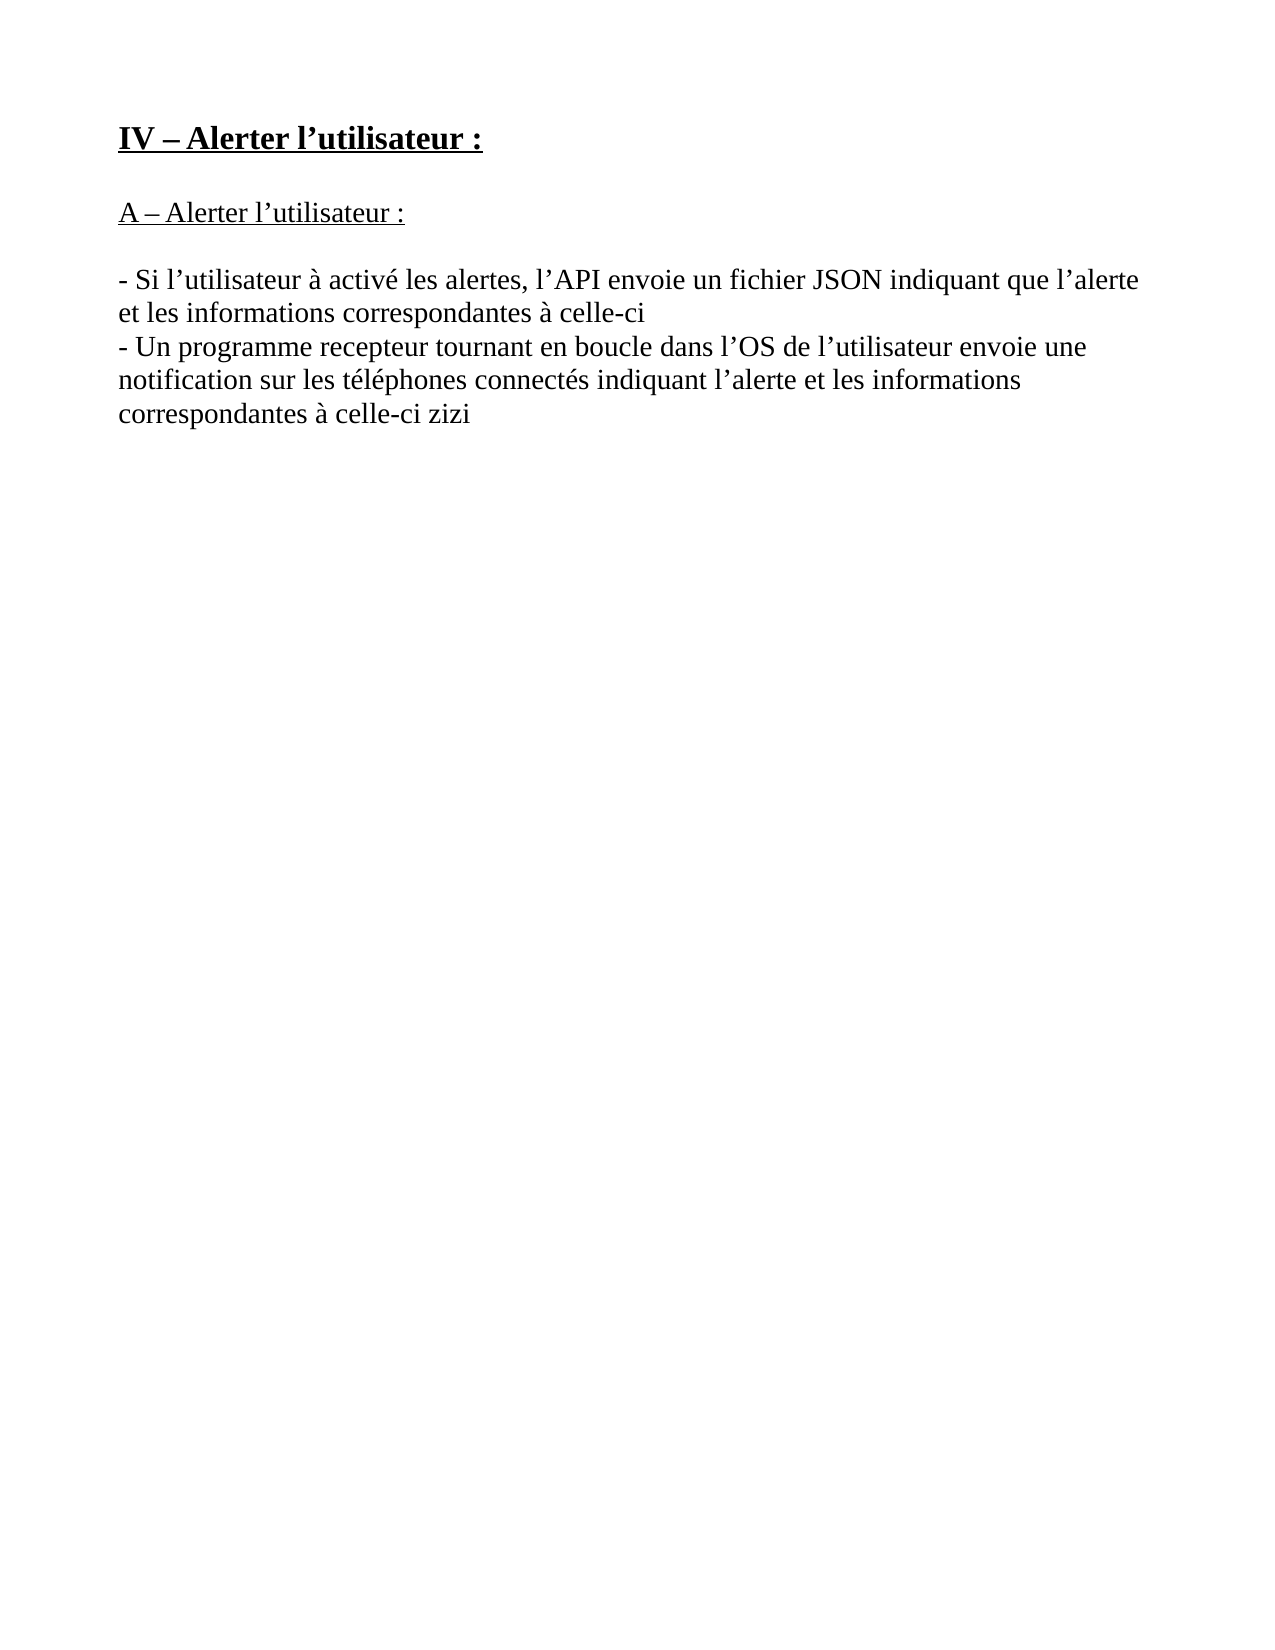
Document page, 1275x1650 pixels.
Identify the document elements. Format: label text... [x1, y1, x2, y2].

text IV – Alerter l’utilisateur : [118, 118, 1157, 156]
text - Un programme recepteur tournant en boucle dans l’OS de l’utilisateur envoie une notification sur les téléphones connectés indiquant l’alerte et les informations correspondantes à celle-ci zizi [118, 329, 1157, 429]
text A – Alerter l’utilisateur : [118, 195, 1157, 228]
text - Si l’utilisateur à activé les alertes, l’API envoie un fichier JSON indiquant que l’alerte et les informations correspondantes à celle-ci [118, 262, 1157, 329]
